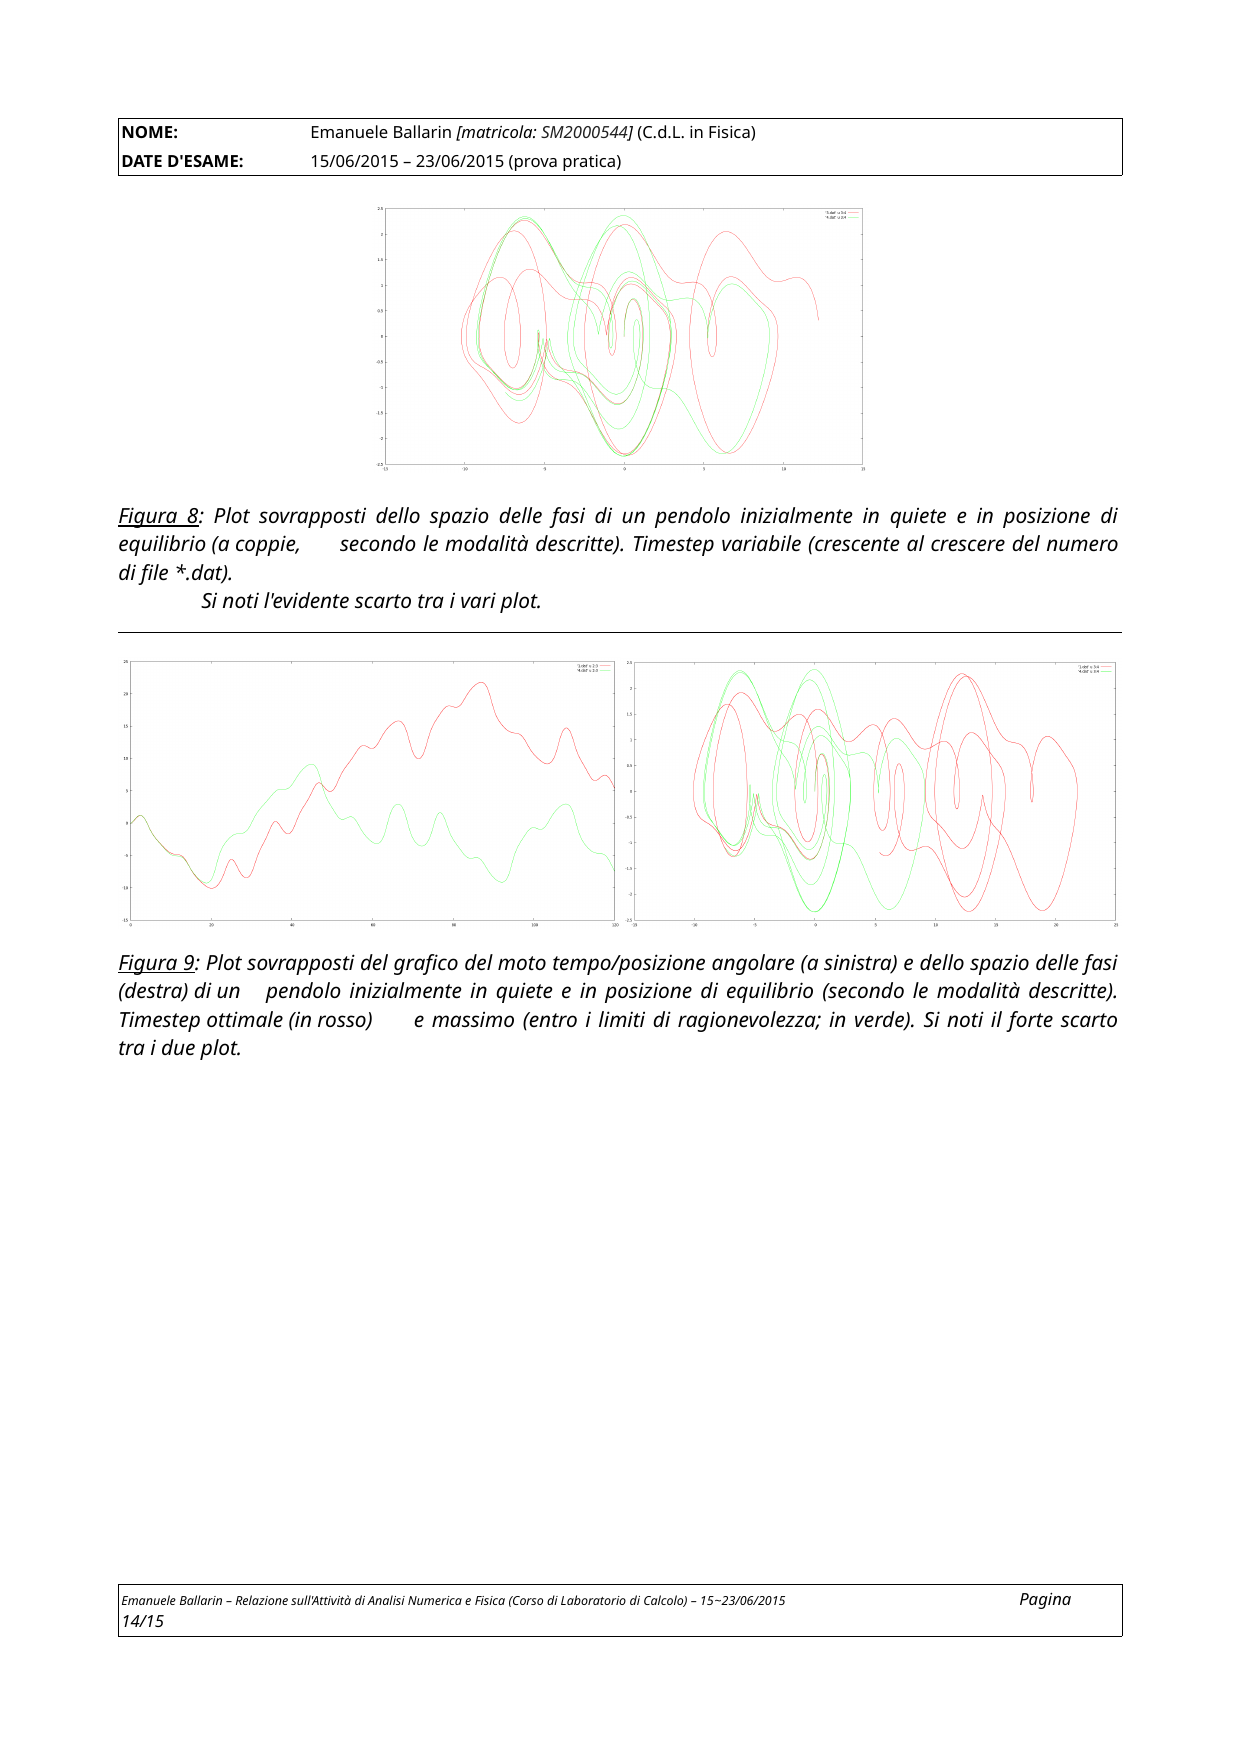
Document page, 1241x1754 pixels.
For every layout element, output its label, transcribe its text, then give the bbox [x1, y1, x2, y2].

text Figura 9: Plot sovrapposti del grafico del moto tempo/posizione angolare (a sinistra) e dello spazio delle fasi (destra) di un pendolo inizialmente in quiete e in posizione di equilibrio (secondo le modalità descritte). Timestep ottimale (in rosso) e massimo (entro i limiti di ragionevolezza; in verde). Si noti il forte scarto tra i due plot. [118, 948, 1122, 1062]
picture [371, 204, 869, 473]
text Si noti l'evidente scarto tra i vari plot. [118, 586, 1122, 615]
picture [118, 657, 1122, 929]
text Figura 8: Plot sovrapposti dello spazio delle fasi di un pendolo inizialmente in quiete e in posizione di equilibrio (a coppie, secondo le modalità descritte). Timestep variabile (crescente al crescere del numero di file *.dat). [118, 501, 1122, 586]
